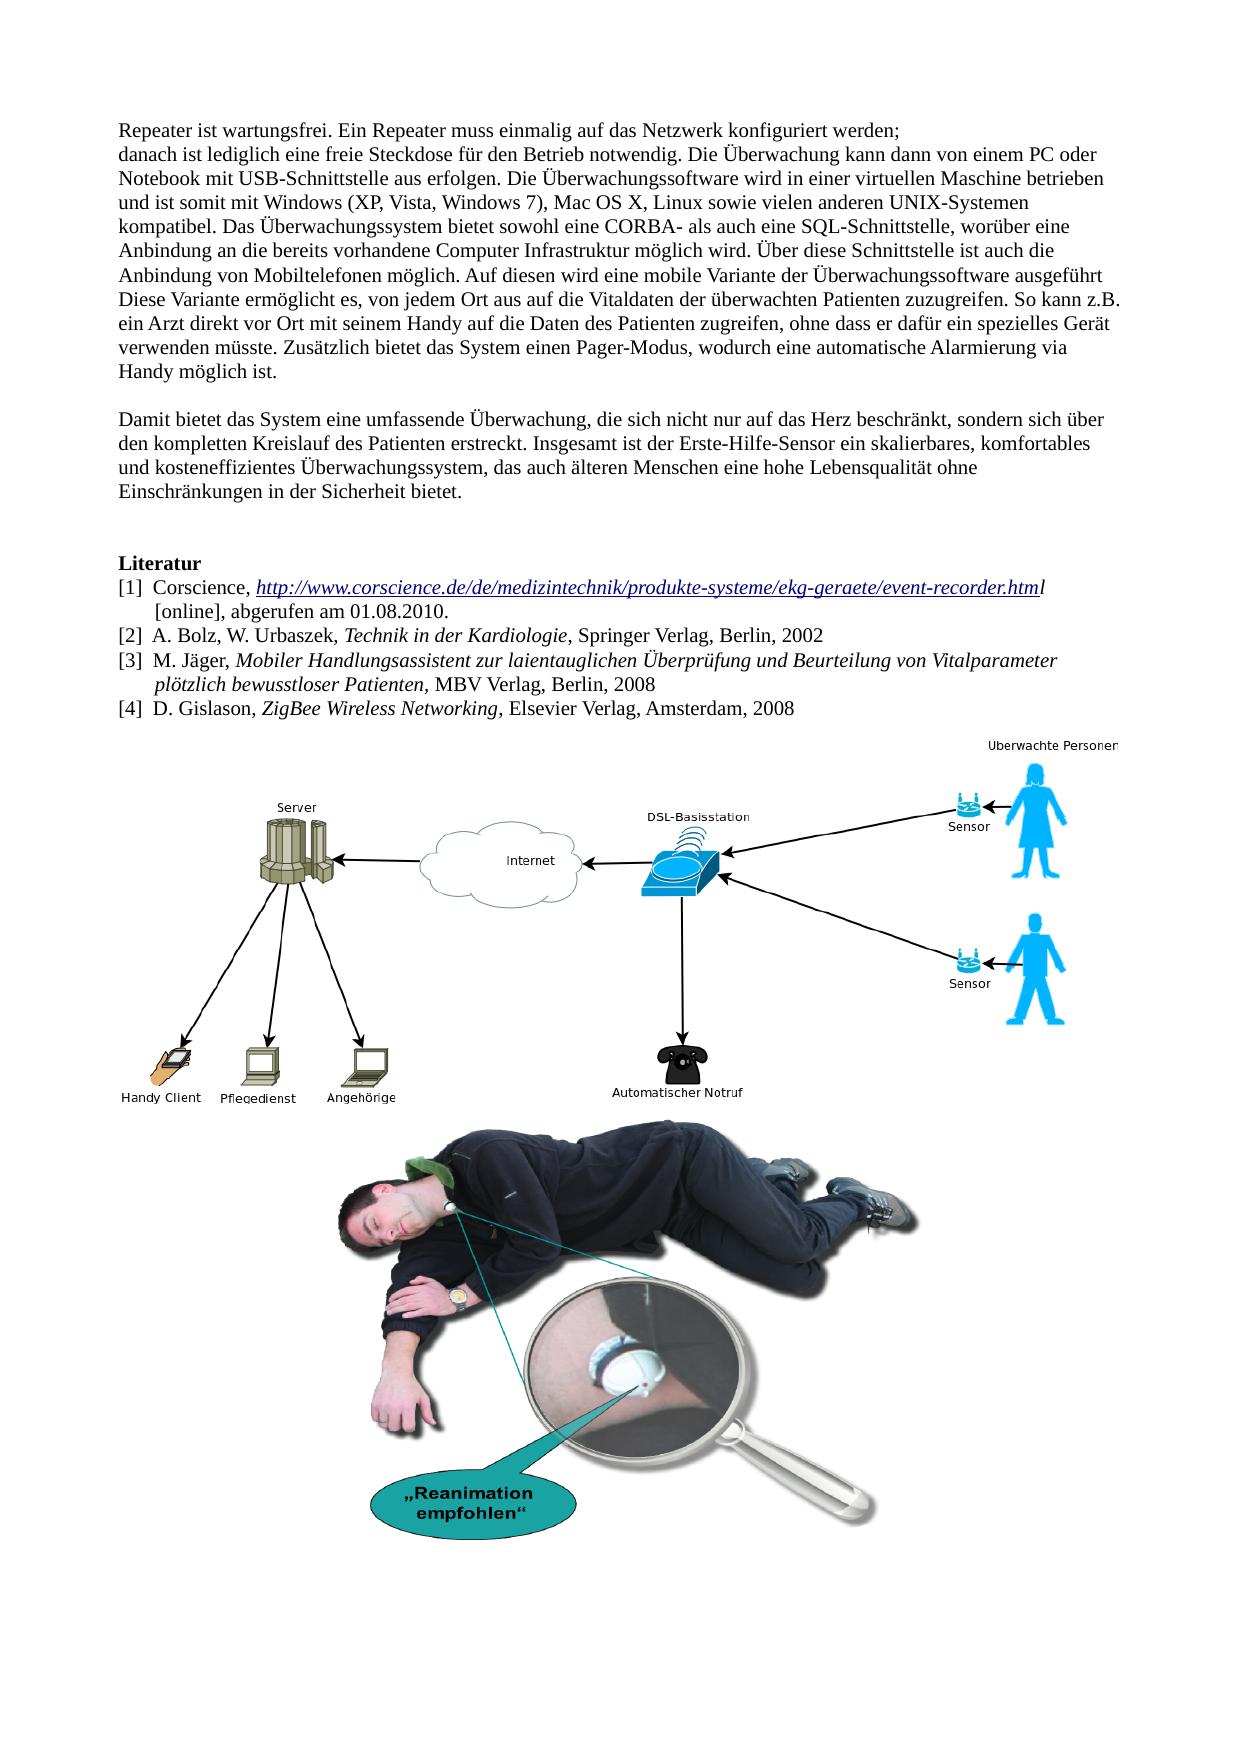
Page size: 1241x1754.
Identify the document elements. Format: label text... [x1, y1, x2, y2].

text Repeater ist wartungsfrei. Ein Repeater muss einmalig auf das Netzwerk konfiguriert werden; [118, 118, 1122, 142]
text Literatur [118, 551, 1122, 575]
text plötzlich bewusstloser Patienten, MBV Verlag, Berlin, 2008 [118, 672, 1122, 696]
picture [121, 739, 1118, 1104]
text [3] M. Jäger, Mobiler Handlungsassistent zur laientauglichen Überprüfung und Beurteilung von Vitalparameter [118, 647, 1122, 672]
text Damit bietet das System eine umfassende Überwachung, die sich nicht nur auf das Herz beschränkt, sondern sich über den kompletten Kreislauf des Patienten erstreckt. Insgesamt ist der Erste-Hilfe-Sensor ein skalierbares, komfortables und kosteneffizientes Überwachungssystem, das auch älteren Menschen eine hohe Lebensqualität ohne Einschränkungen in der Sicherheit bietet. [118, 407, 1122, 503]
picture [334, 1116, 924, 1542]
text [4] D. Gislason, ZigBee Wireless Networking, Elsevier Verlag, Amsterdam, 2008 [118, 696, 1122, 720]
text [1] Corscience, http://www.corscience.de/de/medizintechnik/produkte-systeme/ekg-geraete/event-recorder.html [online], abgerufen am 01.08.2010. [118, 575, 1122, 623]
text danach ist lediglich eine freie Steckdose für den Betrieb notwendig. Die Überwachung kann dann von einem PC oder Notebook mit USB-Schnittstelle aus erfolgen. Die Überwachungssoftware wird in einer virtuellen Maschine betrieben und ist somit mit Windows (XP, Vista, Windows 7), Mac OS X, Linux sowie vielen anderen UNIX-Systemen kompatibel. Das Überwachungssystem bietet sowohl eine CORBA- als auch eine SQL-Schnittstelle, worüber eine Anbindung an die bereits vorhandene Computer Infrastruktur möglich wird. Über diese Schnittstelle ist auch die Anbindung von Mobiltelefonen möglich. Auf diesen wird eine mobile Variante der Überwachungssoftware ausgeführt Diese Variante ermöglicht es, von jedem Ort aus auf die Vitaldaten der überwachten Patienten zuzugreifen. So kann z.B. ein Arzt direkt vor Ort mit seinem Handy auf die Daten des Patienten zugreifen, ohne dass er dafür ein spezielles Gerät verwenden müsste. Zusätzlich bietet das System einen Pager-Modus, wodurch eine automatische Alarmierung via Handy möglich ist. [118, 142, 1122, 383]
text [2] A. Bolz, W. Urbaszek, Technik in der Kardiologie, Springer Verlag, Berlin, 2002 [118, 623, 1122, 647]
